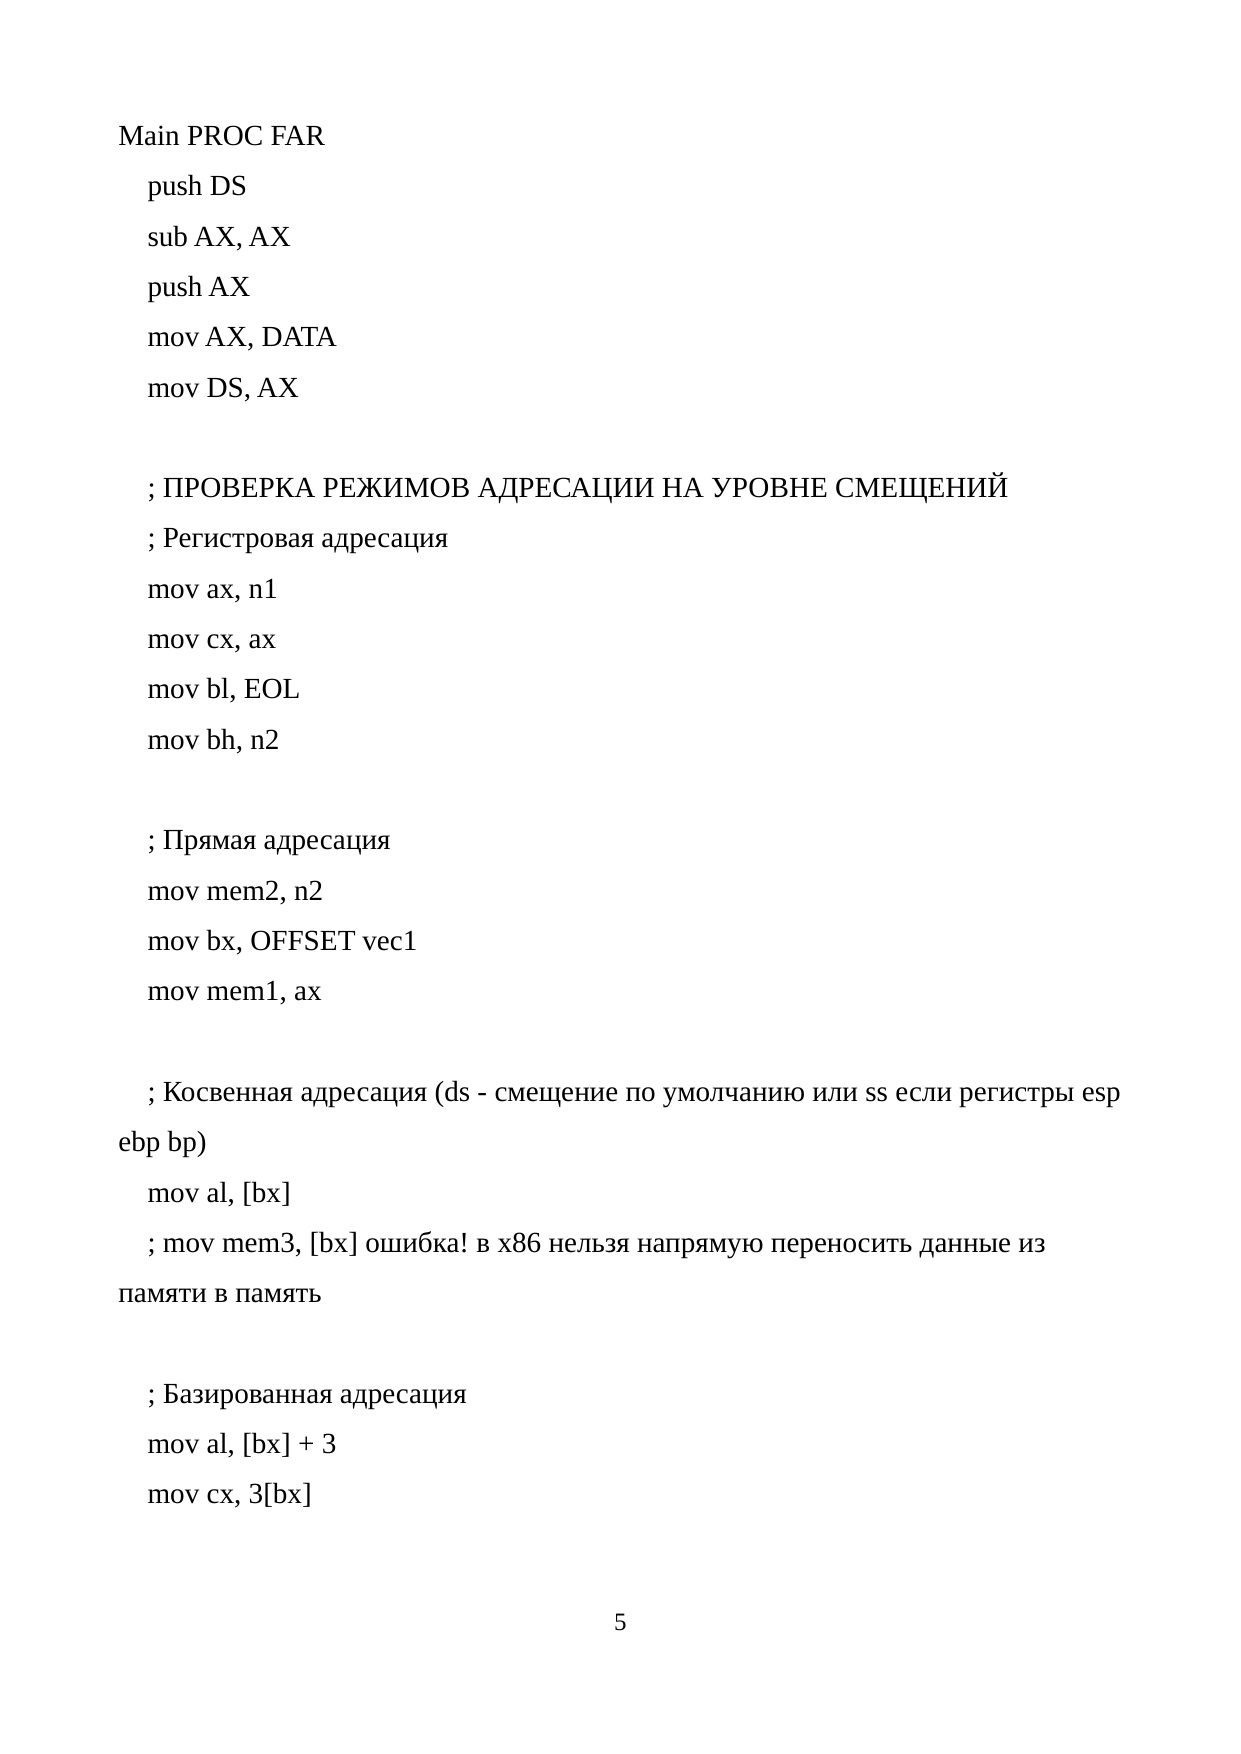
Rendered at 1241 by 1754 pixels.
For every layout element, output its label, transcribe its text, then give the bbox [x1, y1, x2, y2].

text push DS [118, 168, 1122, 202]
text mov DS, AX [118, 370, 1122, 403]
text mov cx, ax [118, 621, 1122, 655]
text ; ПРОВЕРКА РЕЖИМОВ АДРЕСАЦИИ НА УРОВНЕ СМЕЩЕНИЙ [118, 470, 1122, 504]
text mov bh, n2 [118, 722, 1122, 755]
text sub AX, AX [118, 219, 1122, 252]
text mov ax, n1 [118, 571, 1122, 604]
text push AX [118, 269, 1122, 303]
text mov al, [bx] [118, 1175, 1122, 1208]
text mov AX, DATA [118, 319, 1122, 353]
text ; Прямая адресация [118, 822, 1122, 856]
text mov bx, OFFSET vec1 [118, 923, 1122, 957]
text mov cx, 3[bx] [118, 1477, 1122, 1510]
text mov mem1, ax [118, 973, 1122, 1007]
text Main PROC FAR [118, 118, 1122, 152]
text ; mov mem3, [bx] ошибка! в x86 нельзя напрямую переносить данные из памяти в память [118, 1225, 1122, 1309]
text mov bl, EOL [118, 672, 1122, 705]
text ; Базированная адресация [118, 1376, 1122, 1409]
text ; Косвенная адресация (ds - смещение по умолчанию или ss если регистры esp ebp bp) [118, 1074, 1122, 1158]
text mov al, [bx] + 3 [118, 1426, 1122, 1460]
text ; Регистровая адресация [118, 521, 1122, 554]
text mov mem2, n2 [118, 873, 1122, 906]
